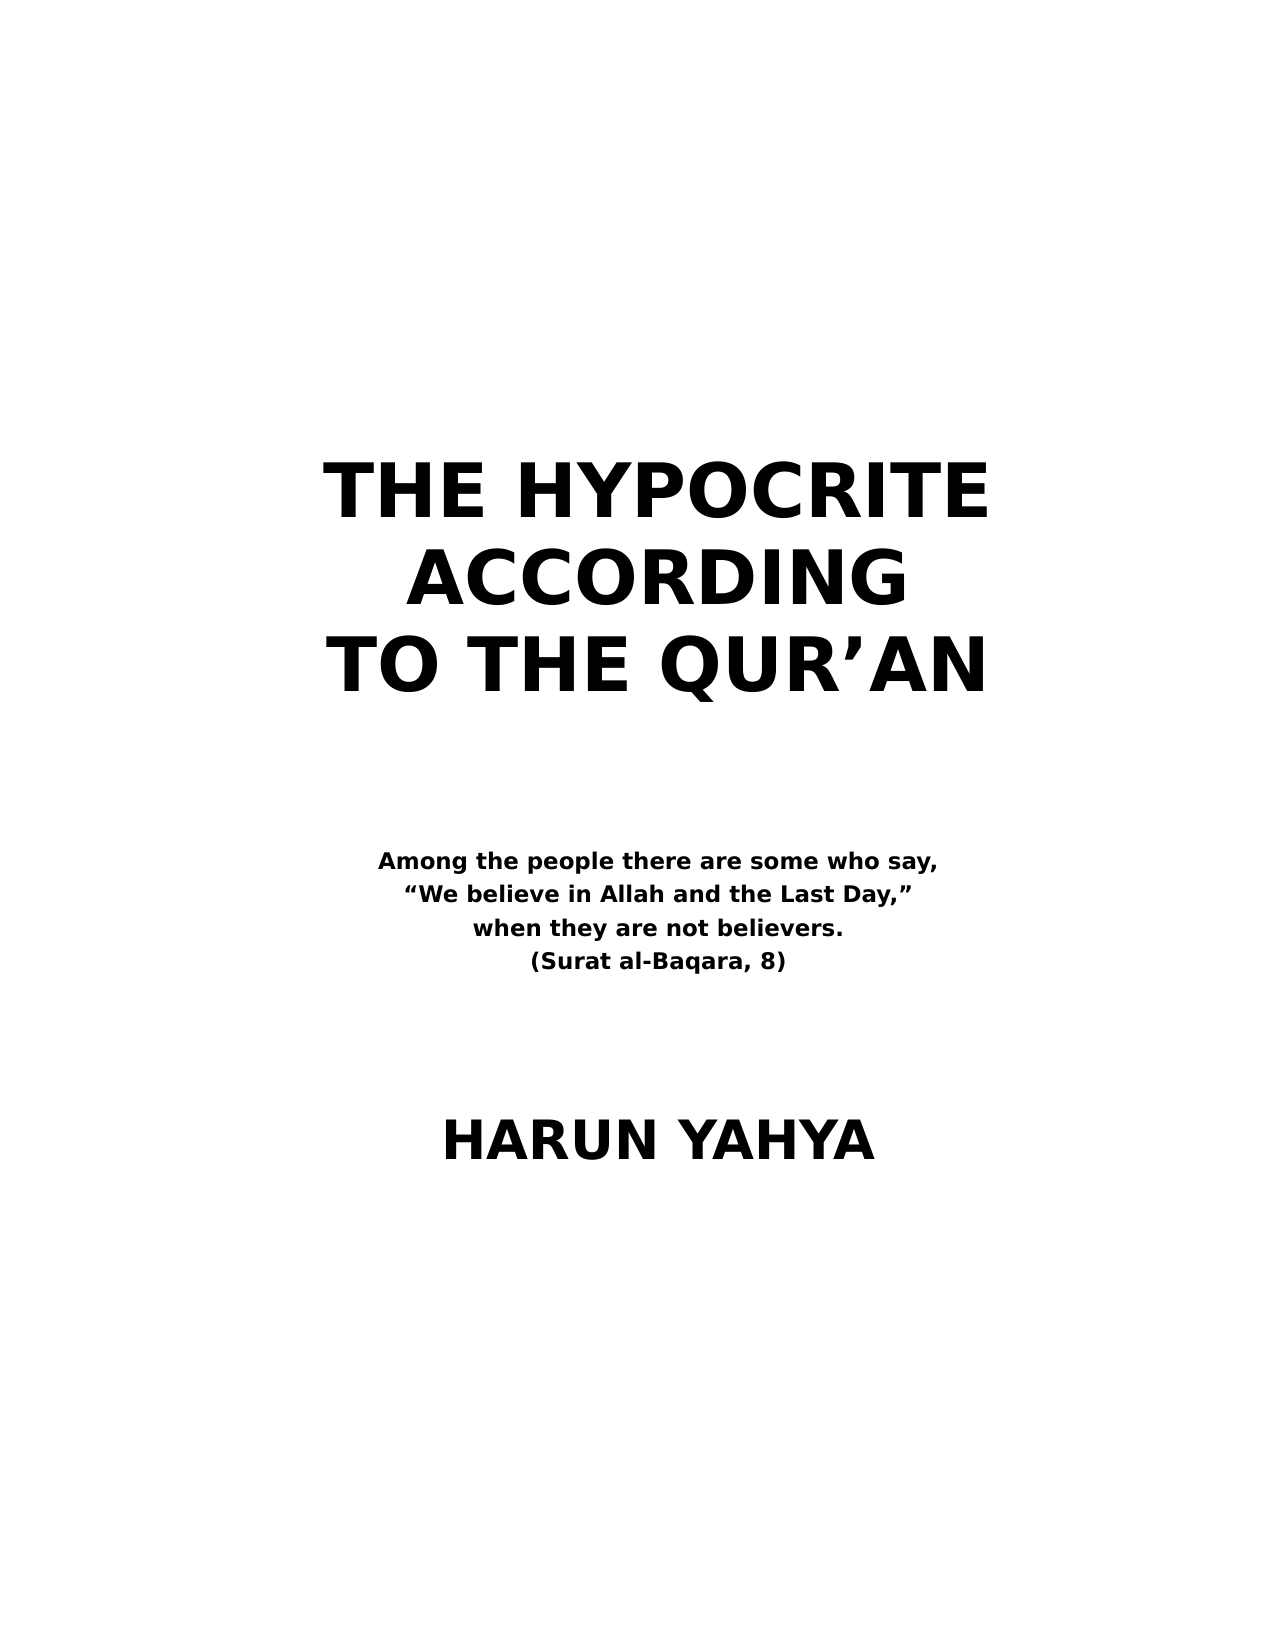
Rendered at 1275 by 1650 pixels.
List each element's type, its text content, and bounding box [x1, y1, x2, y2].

text THE HYPOCRITE [112, 448, 1145, 535]
text “We believe in Allah and the Last Day,” [112, 876, 1145, 909]
text Among the people there are some who say, [112, 843, 1145, 876]
text when they are not believers. [112, 909, 1145, 943]
text HARUN YAHYA [112, 1109, 1145, 1172]
text ACCORDING [112, 535, 1145, 622]
text TO THE QUR’AN [112, 622, 1145, 709]
text (Surat al-Baqara, 8) [112, 943, 1145, 976]
